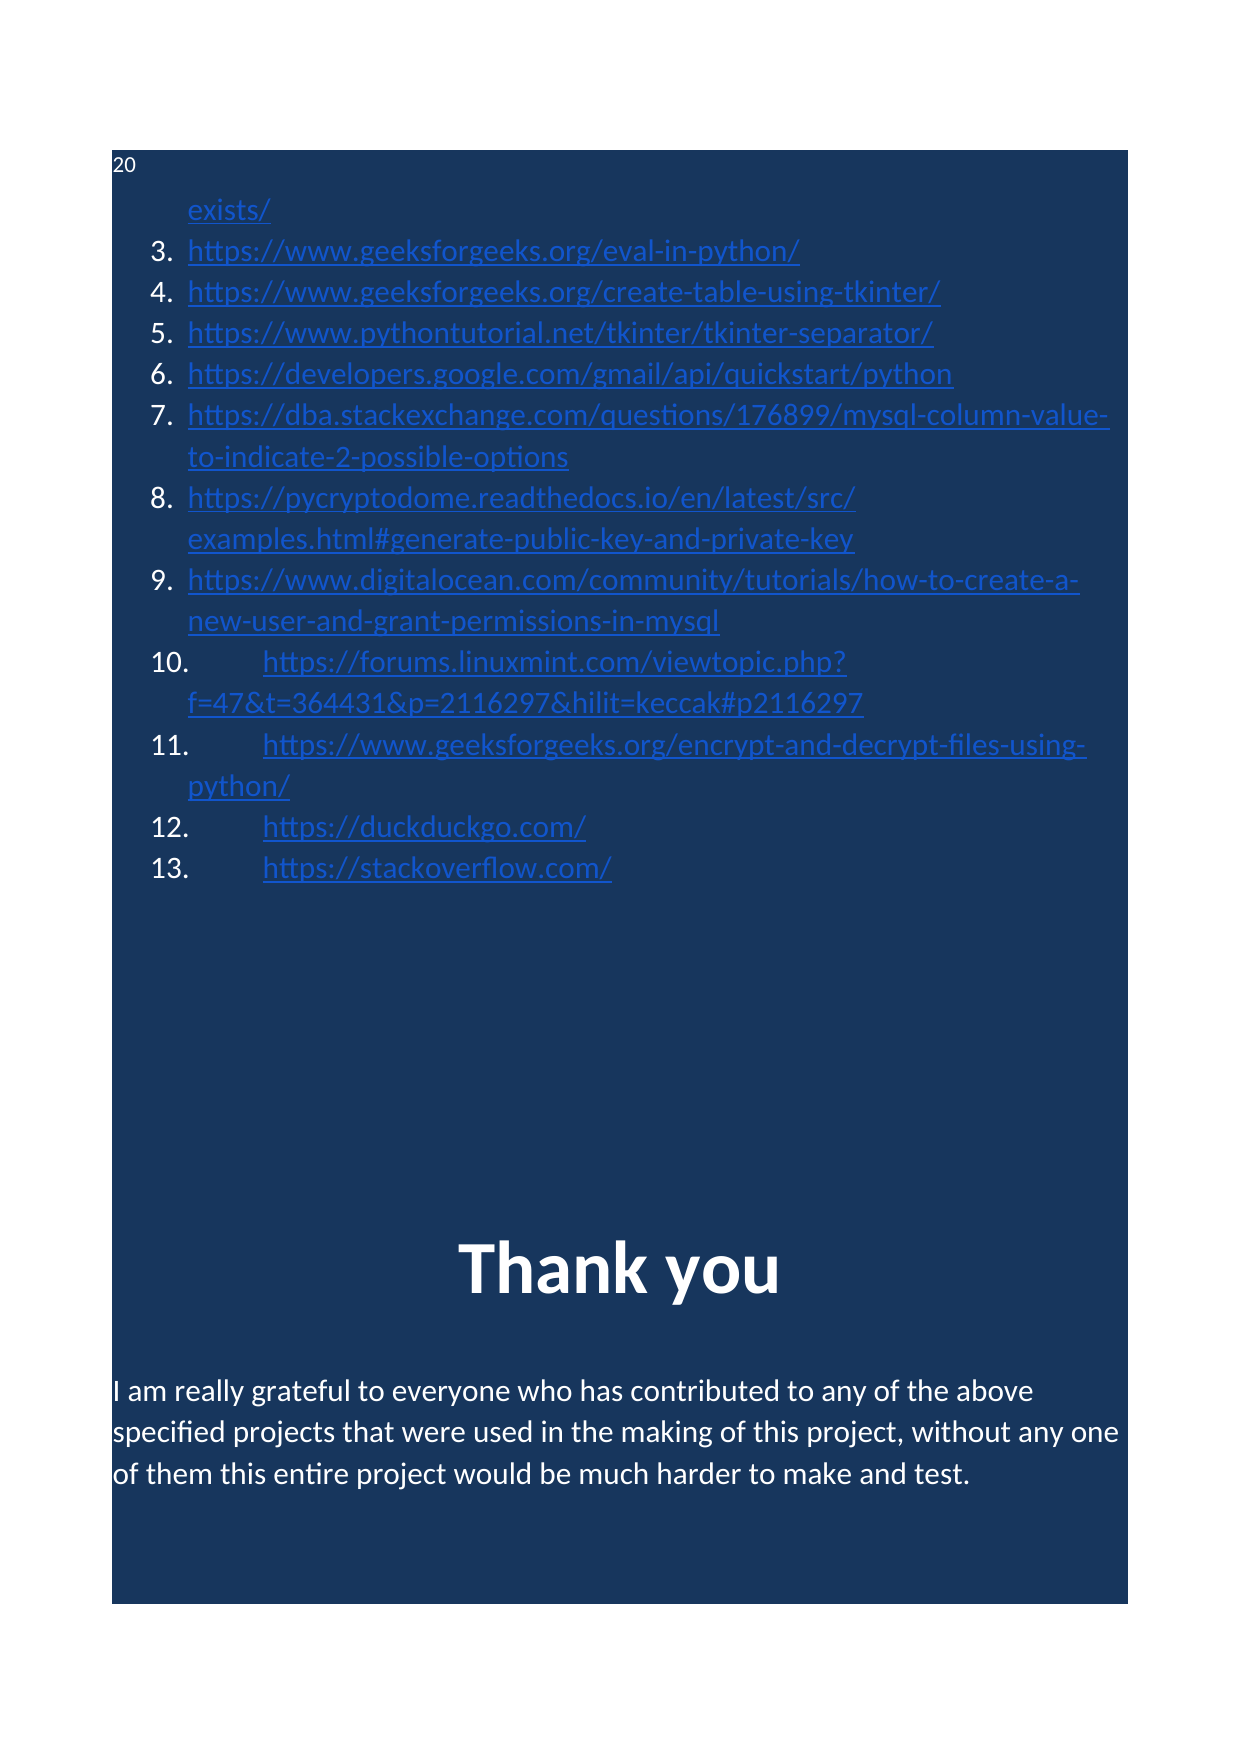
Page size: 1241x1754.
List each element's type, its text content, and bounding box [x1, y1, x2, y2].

list https://www.pythontutorial.net/tkinter/tkinter-separator/ [150, 313, 1128, 351]
list exists/ [150, 190, 1128, 228]
list https://duckduckgo.com/ [150, 807, 1128, 845]
text I am really grateful to everyone who has contributed to any of the above specified projects that were used in the making of this project, without any one of them this entire project would be much harder to make and test. [112, 1371, 1128, 1492]
title Thank you [112, 1221, 1128, 1312]
list https://pycryptodome.readthedocs.io/en/latest/src/examples.html#generate-public-key-and-private-key [150, 478, 1128, 557]
list https://www.geeksforgeeks.org/create-table-using-tkinter/ [150, 272, 1128, 310]
list https://dba.stackexchange.com/questions/176899/mysql-column-value-to-indicate-2-possible-options [150, 396, 1128, 475]
list https://developers.google.com/gmail/api/quickstart/python [150, 354, 1128, 392]
list https://www.geeksforgeeks.org/encrypt-and-decrypt-files-using-python/ [150, 725, 1128, 804]
list https://forums.linuxmint.com/viewtopic.php?f=47&t=364431&p=2116297&hilit=keccak#p2116297 [150, 642, 1128, 722]
list https://www.geeksforgeeks.org/eval-in-python/ [150, 231, 1128, 269]
list https://www.digitalocean.com/community/tutorials/how-to-create-a-new-user-and-grant-permissions-in-mysql [150, 560, 1128, 639]
list https://stackoverflow.com/ [150, 848, 1128, 886]
